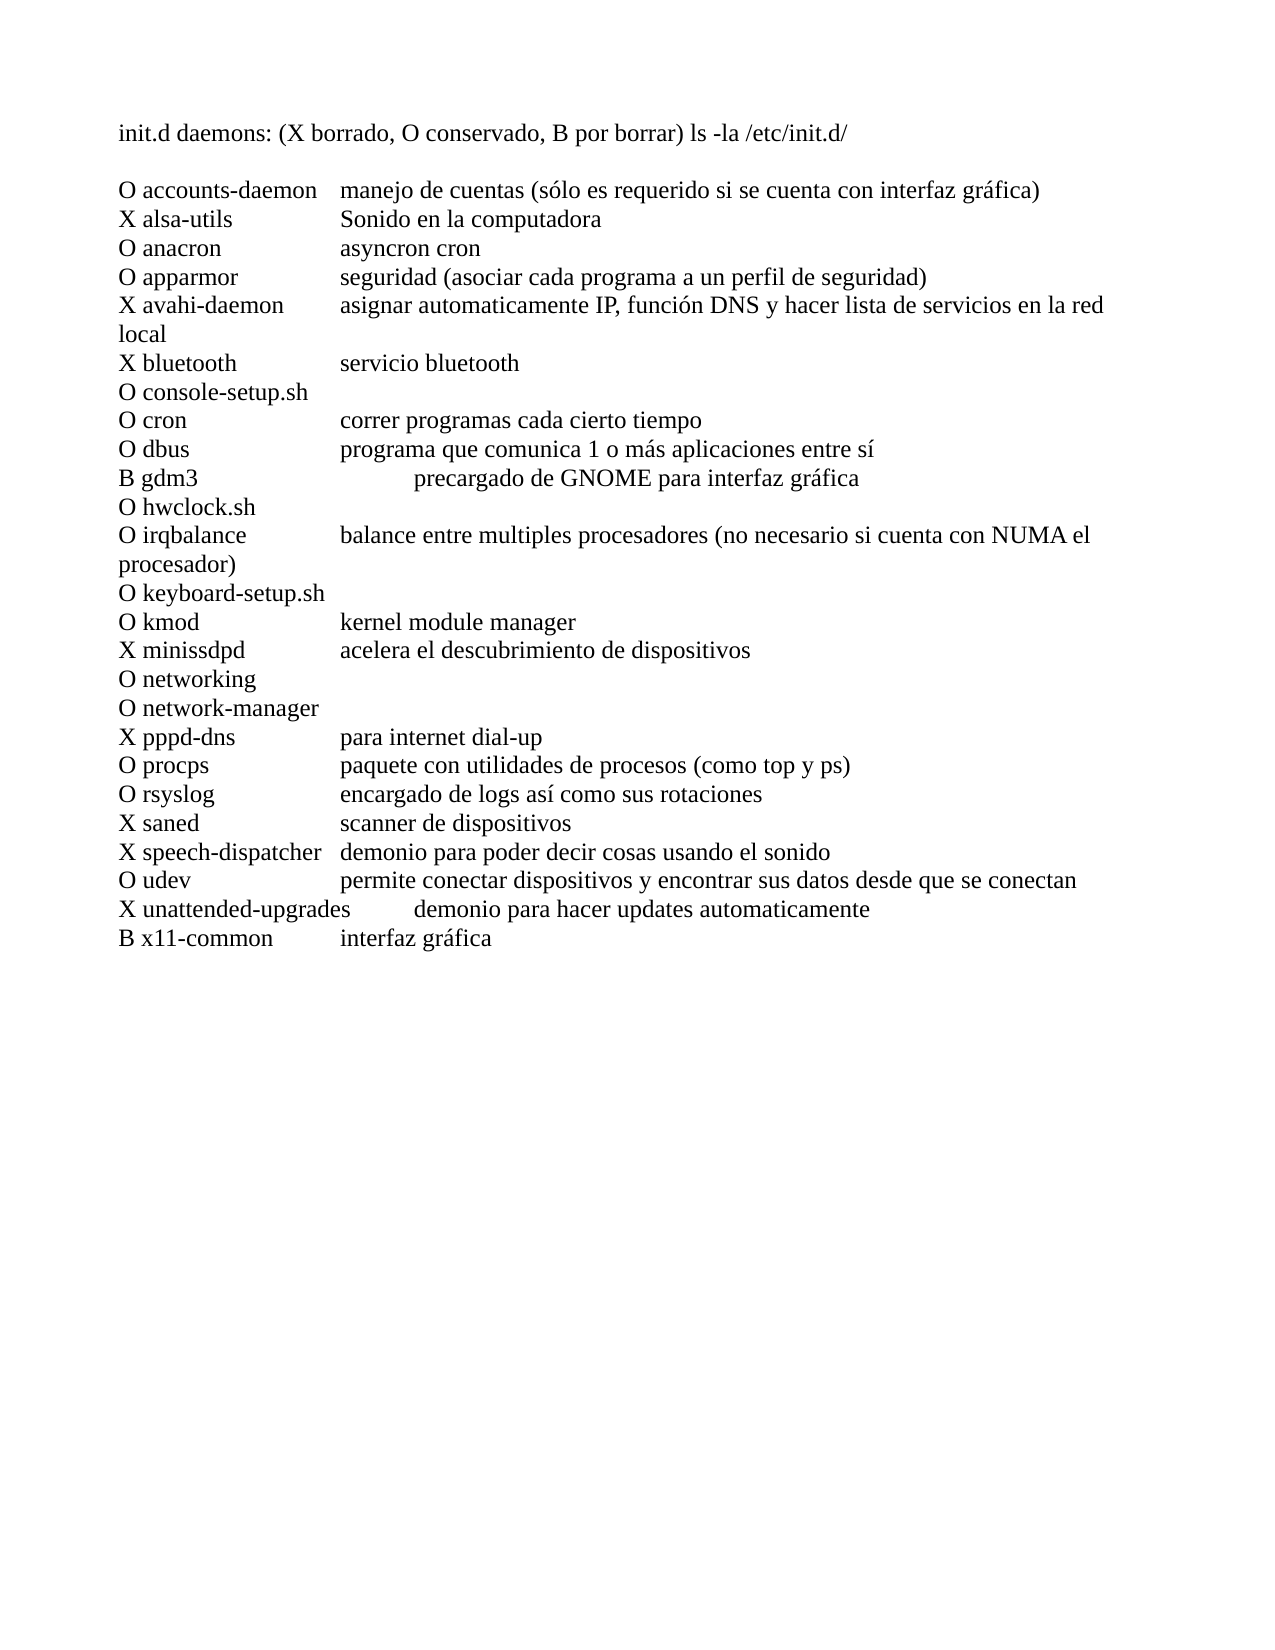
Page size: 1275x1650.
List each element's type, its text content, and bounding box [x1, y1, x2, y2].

text O apparmor seguridad (asociar cada programa a un perfil de seguridad) [118, 262, 1157, 291]
text X minissdpd acelera el descubrimiento de dispositivos [118, 636, 1157, 664]
text O networking [118, 664, 1157, 693]
text O dbus programa que comunica 1 o más aplicaciones entre sí [118, 434, 1157, 463]
text O irqbalance balance entre multiples procesadores (no necesario si cuenta con NUMA el procesador) [118, 521, 1157, 578]
text O console-setup.sh [118, 377, 1157, 406]
text O kmod kernel module manager [118, 607, 1157, 636]
text B x11-common interfaz gráfica [118, 923, 1157, 952]
text O accounts-daemon manejo de cuentas (sólo es requerido si se cuenta con interfaz gráfica) [118, 176, 1157, 204]
text X bluetooth servicio bluetooth [118, 348, 1157, 377]
text O anacron asyncron cron [118, 233, 1157, 262]
text X avahi-daemon asignar automaticamente IP, función DNS y hacer lista de servicios en la red local [118, 291, 1157, 348]
text O rsyslog encargado de logs así como sus rotaciones [118, 779, 1157, 808]
text B gdm3 precargado de GNOME para interfaz gráfica [118, 463, 1157, 492]
text O procps paquete con utilidades de procesos (como top y ps) [118, 751, 1157, 779]
text X speech-dispatcher demonio para poder decir cosas usando el sonido [118, 837, 1157, 866]
text X unattended-upgrades demonio para hacer updates automaticamente [118, 894, 1157, 923]
text X alsa-utils Sonido en la computadora [118, 204, 1157, 233]
text O keyboard-setup.sh [118, 578, 1157, 607]
text O cron correr programas cada cierto tiempo [118, 406, 1157, 434]
text O udev permite conectar dispositivos y encontrar sus datos desde que se conectan [118, 866, 1157, 894]
text O hwclock.sh [118, 492, 1157, 521]
text X saned scanner de dispositivos [118, 808, 1157, 837]
text init.d daemons: (X borrado, O conservado, B por borrar) ls -la /etc/init.d/ [118, 118, 1157, 147]
text X pppd-dns para internet dial-up [118, 722, 1157, 751]
text O network-manager [118, 693, 1157, 722]
